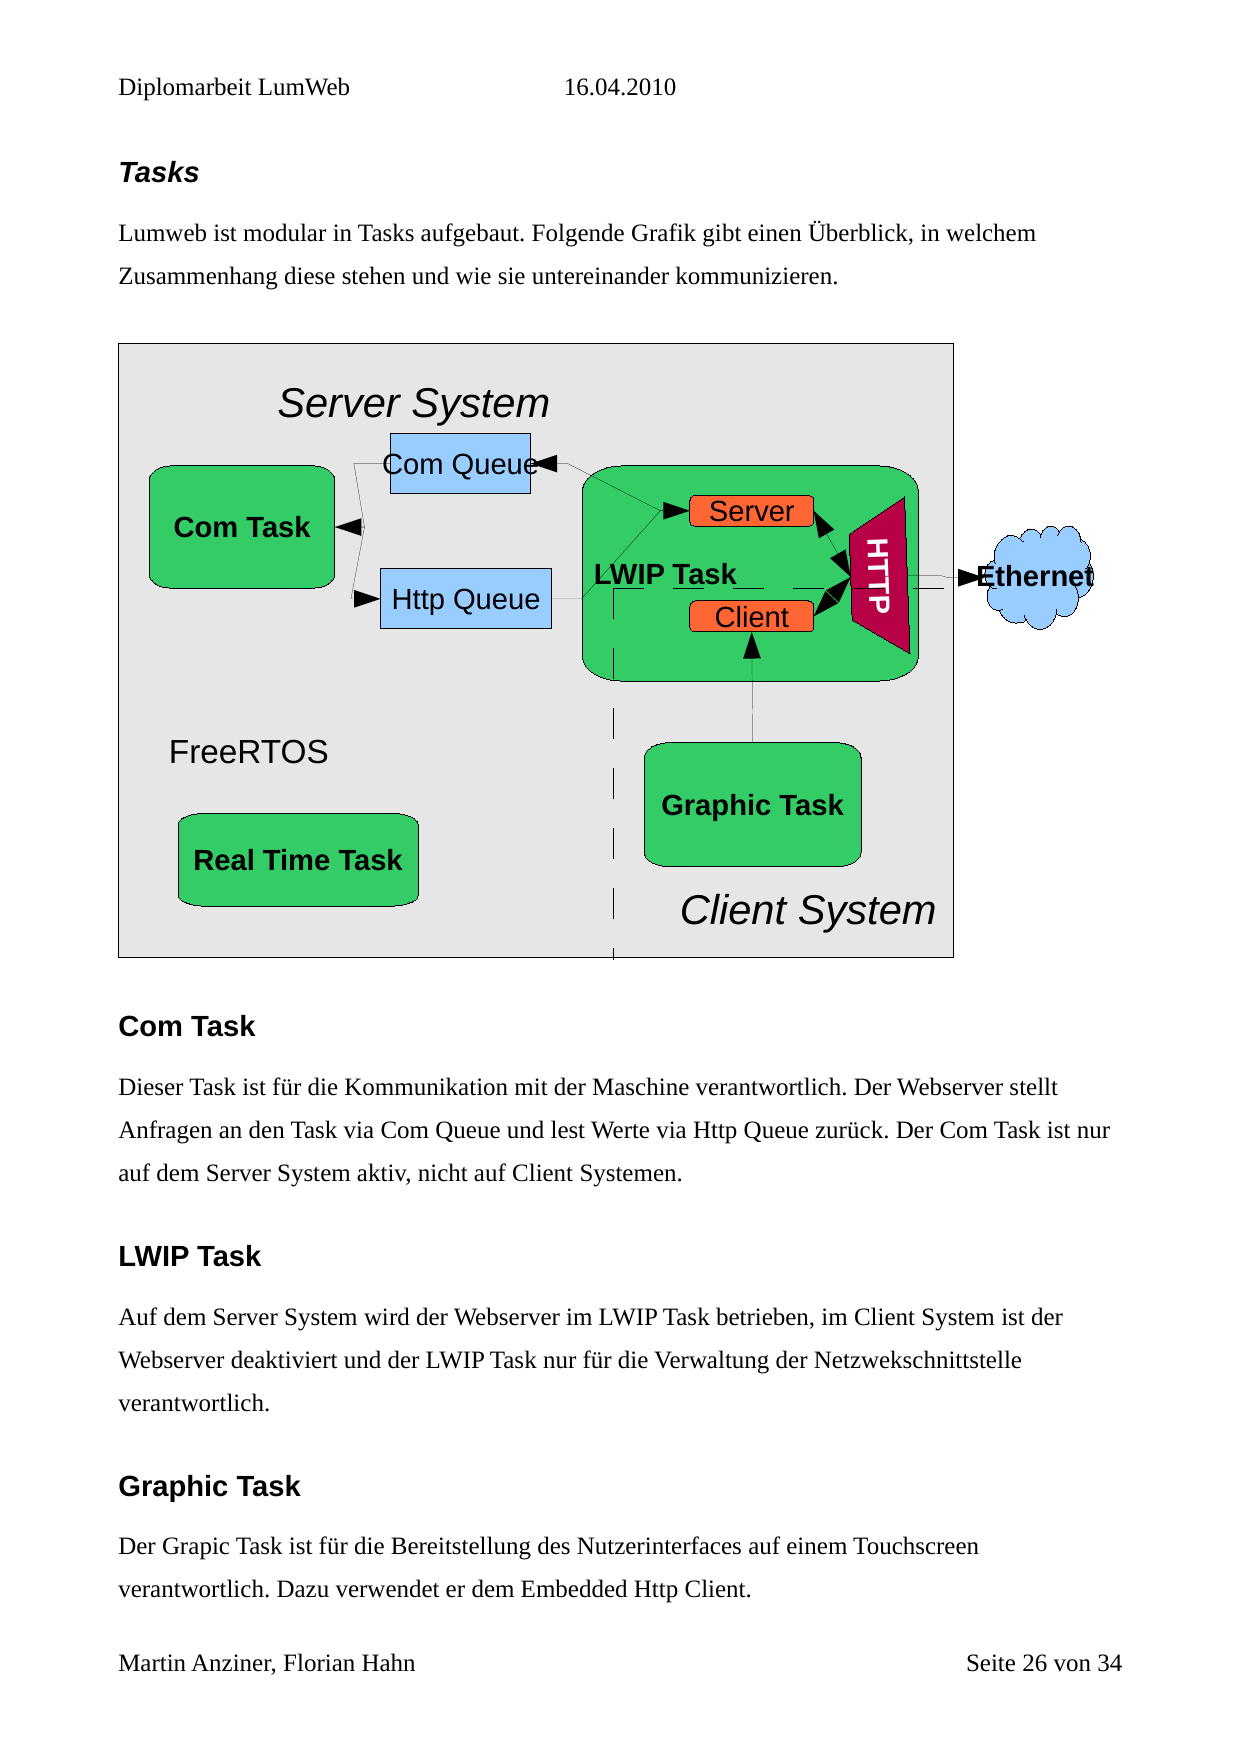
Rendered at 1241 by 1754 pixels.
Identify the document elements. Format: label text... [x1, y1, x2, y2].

text Lumweb ist modular in Tasks aufgebaut. Folgende Grafik gibt einen Überblick, in welchem Zusammenhang diese stehen und wie sie untereinander kommunizieren. [118, 218, 1122, 290]
text Der Grapic Task ist für die Bereitstellung des Nutzerinterfaces auf einem Touchscreen verantwortlich. Dazu verwendet er dem Embedded Http Client. [118, 1531, 1122, 1603]
subtitle Com Task [118, 1009, 1122, 1043]
subtitle Tasks [118, 155, 1122, 189]
text Auf dem Server System wird der Webserver im LWIP Task betrieben, im Client System ist der Webserver deaktiviert und der LWIP Task nur für die Verwaltung der Netzwekschnittstelle verantwortlich. [118, 1302, 1122, 1417]
text Dieser Task ist für die Kommunikation mit der Maschine verantwortlich. Der Webserver stellt Anfragen an den Task via Com Queue und lest Werte via Http Queue zurück. Der Com Task ist nur auf dem Server System aktiv, nicht auf Client Systemen. [118, 1072, 1122, 1187]
subtitle Graphic Task [118, 1468, 1122, 1502]
subtitle LWIP Task [118, 1239, 1122, 1272]
